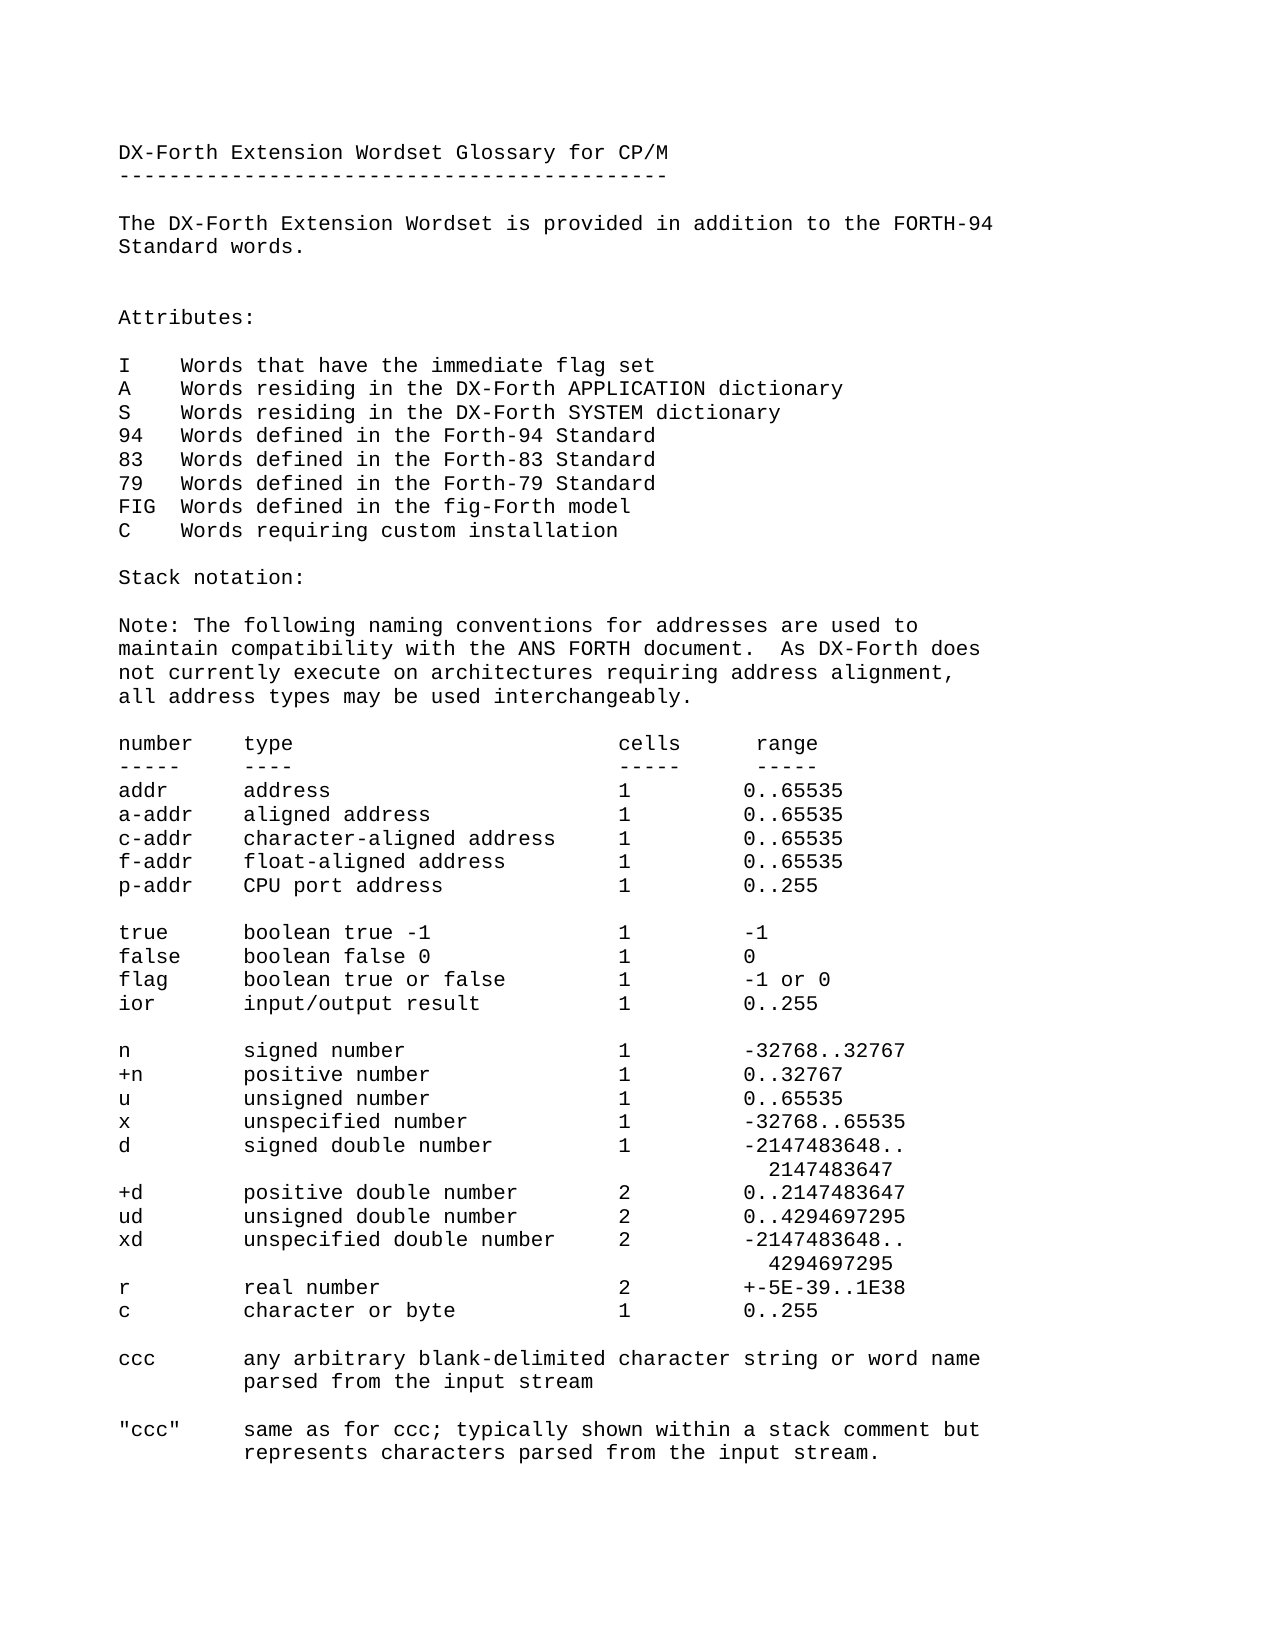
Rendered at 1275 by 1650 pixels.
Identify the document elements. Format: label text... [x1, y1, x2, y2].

text Standard words. [118, 236, 1157, 260]
text represents characters parsed from the input stream. [118, 1442, 1157, 1466]
text xd unspecified double number 2 -2147483648.. [118, 1229, 1157, 1253]
text -------------------------------------------- [118, 165, 1157, 189]
text DX-Forth Extension Wordset Glossary for CP/M [118, 142, 1157, 165]
text ccc any arbitrary blank-delimited character string or word name [118, 1348, 1157, 1371]
text FIG Words defined in the fig-Forth model [118, 496, 1157, 520]
text Stack notation: [118, 567, 1157, 591]
text c-addr character-aligned address 1 0..65535 [118, 827, 1157, 851]
text 94 Words defined in the Forth-94 Standard [118, 426, 1157, 449]
text A Words residing in the DX-Forth APPLICATION dictionary [118, 378, 1157, 402]
text C Words requiring custom installation [118, 520, 1157, 544]
text f-addr float-aligned address 1 0..65535 [118, 851, 1157, 875]
text r real number 2 +-5E-39..1E38 [118, 1277, 1157, 1300]
text Note: The following naming conventions for addresses are used to [118, 615, 1157, 638]
text maintain compatibility with the ANS FORTH document. As DX-Forth does [118, 638, 1157, 662]
text 2147483647 [118, 1158, 1157, 1182]
text Attributes: [118, 307, 1157, 331]
text a-addr aligned address 1 0..65535 [118, 804, 1157, 827]
text S Words residing in the DX-Forth SYSTEM dictionary [118, 402, 1157, 426]
text d signed double number 1 -2147483648.. [118, 1135, 1157, 1158]
text 79 Words defined in the Forth-79 Standard [118, 473, 1157, 496]
text true boolean true -1 1 -1 [118, 922, 1157, 946]
text flag boolean true or false 1 -1 or 0 [118, 969, 1157, 993]
text ior input/output result 1 0..255 [118, 993, 1157, 1017]
text ----- ---- ----- ----- [118, 757, 1157, 780]
text false boolean false 0 1 0 [118, 946, 1157, 969]
text all address types may be used interchangeably. [118, 686, 1157, 709]
text p-addr CPU port address 1 0..255 [118, 875, 1157, 898]
text parsed from the input stream [118, 1371, 1157, 1395]
text "ccc" same as for ccc; typically shown within a stack comment but [118, 1419, 1157, 1442]
text addr address 1 0..65535 [118, 780, 1157, 804]
text number type cells range [118, 733, 1157, 757]
text 4294697295 [118, 1253, 1157, 1277]
text I Words that have the immediate flag set [118, 354, 1157, 378]
text +n positive number 1 0..32767 [118, 1064, 1157, 1088]
text 83 Words defined in the Forth-83 Standard [118, 449, 1157, 473]
text c character or byte 1 0..255 [118, 1300, 1157, 1324]
text not currently execute on architectures requiring address alignment, [118, 662, 1157, 686]
text u unsigned number 1 0..65535 [118, 1088, 1157, 1111]
text The DX-Forth Extension Wordset is provided in addition to the FORTH-94 [118, 213, 1157, 236]
text +d positive double number 2 0..2147483647 [118, 1182, 1157, 1206]
text n signed number 1 -32768..32767 [118, 1040, 1157, 1064]
text ud unsigned double number 2 0..4294697295 [118, 1206, 1157, 1229]
text x unspecified number 1 -32768..65535 [118, 1111, 1157, 1135]
